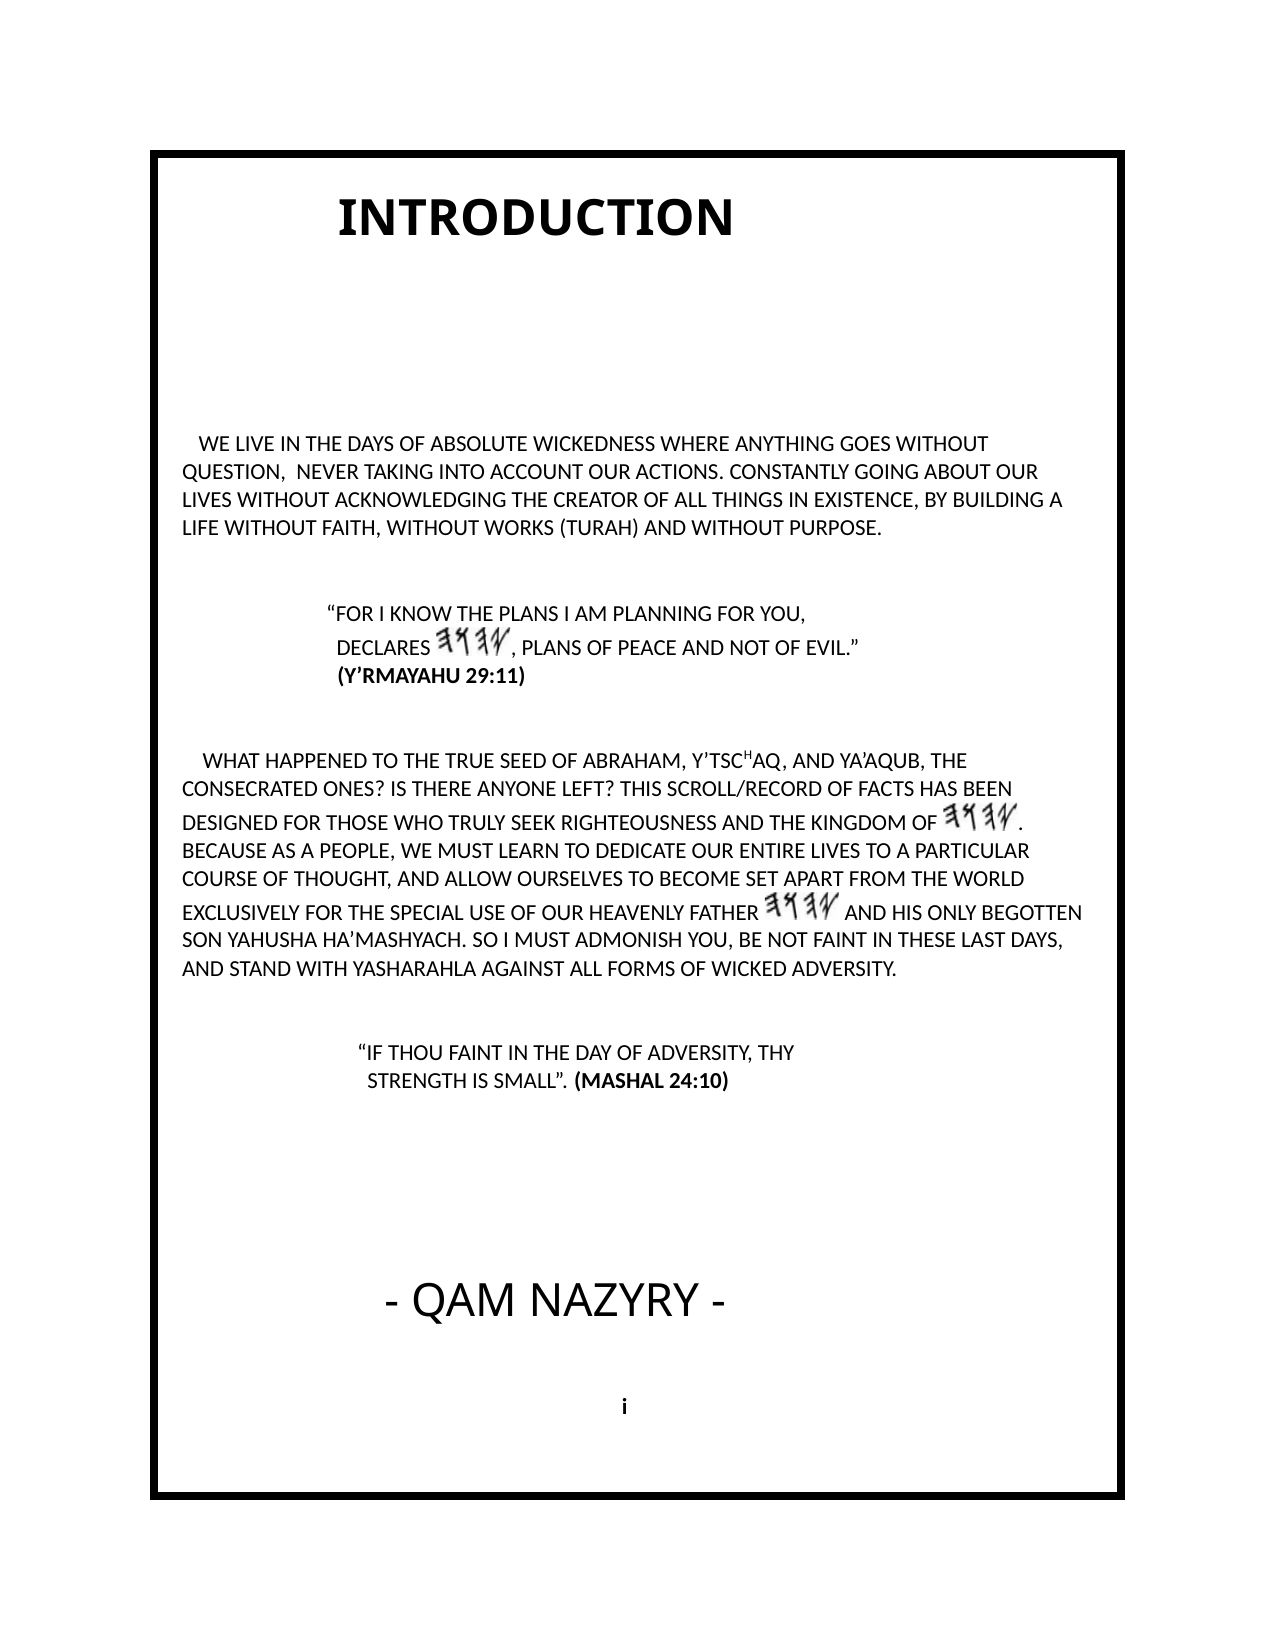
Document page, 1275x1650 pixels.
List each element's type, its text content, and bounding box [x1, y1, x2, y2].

text i [182, 1392, 1093, 1420]
text WHAT HAPPENED TO THE TRUE SEED OF ABRAHAM, Y’TSCHAQ, AND YA’AQUB, THE CONSECRATED ONES? IS THERE ANYONE LEFT? THIS SCROLL/RECORD OF FACTS HAS BEEN DESIGNED FOR THOSE WHO TRULY SEEK RIGHTEOUSNESS AND THE KINGDOM OF . BECAUSE AS A PEOPLE, WE MUST LEARN TO DEDICATE OUR ENTIRE LIVES TO A PARTICULAR COURSE OF THOUGHT, AND ALLOW OURSELVES TO BECOME SET APART FROM THE WORLD EXCLUSIVELY FOR THE SPECIAL USE OF OUR HEAVENLY FATHER AND HIS ONLY BEGOTTEN SON YAHUSHA HA’MASHYACH. SO I MUST ADMONISH YOU, BE NOT FAINT IN THESE LAST DAYS, AND STAND WITH YASHARAHLA AGAINST ALL FORMS OF WICKED ADVERSITY. [182, 746, 1093, 982]
text “IF THOU FAINT IN THE DAY OF ADVERSITY, THY [182, 1038, 1093, 1066]
text DECLARES , PLANS OF PEACE AND NOT OF EVIL.” [182, 627, 1093, 661]
text STRENGTH IS SMALL”. (MASHAL 24:10) [182, 1066, 1093, 1094]
text - QAM NAZYRY - [182, 1267, 1093, 1329]
text (Y’RMAYAHU 29:11) [182, 661, 1093, 689]
text WE LIVE IN THE DAYS OF ABSOLUTE WICKEDNESS WHERE ANYTHING GOES WITHOUT QUESTION, NEVER TAKING INTO ACCOUNT OUR ACTIONS. CONSTANTLY GOING ABOUT OUR LIVES WITHOUT ACKNOWLEDGING THE CREATOR OF ALL THINGS IN EXISTENCE, BY BUILDING A LIFE WITHOUT FAITH, WITHOUT WORKS (TURAH) AND WITHOUT PURPOSE. [182, 428, 1093, 542]
text INTRODUCTION [182, 182, 1093, 250]
text “FOR I KNOW THE PLANS I AM PLANNING FOR YOU, [182, 599, 1093, 627]
